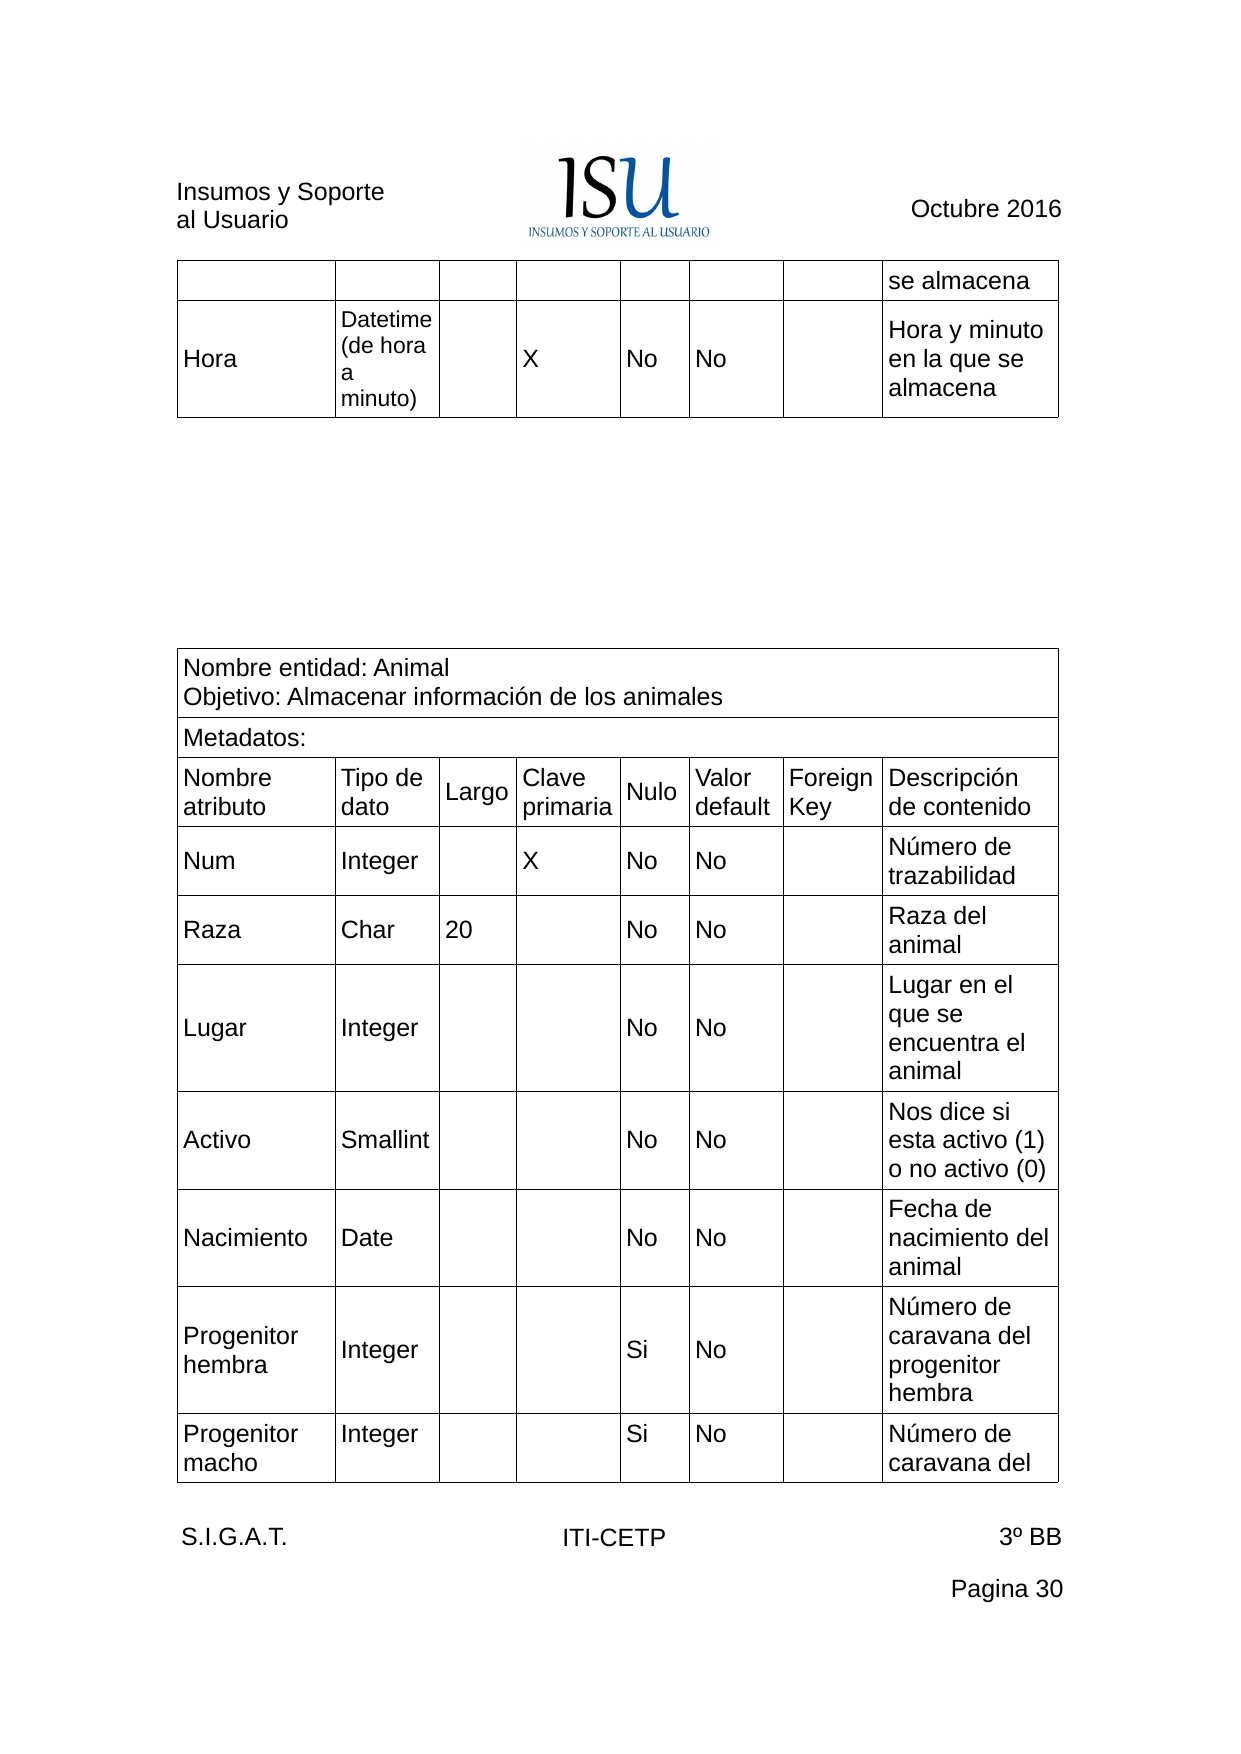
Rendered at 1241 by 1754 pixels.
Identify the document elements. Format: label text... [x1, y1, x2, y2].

table_cell Activo [178, 1092, 335, 1188]
table_cell [784, 896, 882, 964]
table_cell Número de trazabilidad [883, 827, 1058, 895]
table_cell Fecha de nacimiento del animal [883, 1190, 1058, 1286]
table_cell [440, 965, 516, 1091]
table_cell Char [336, 896, 439, 964]
table_cell Metadatos: [178, 718, 1058, 757]
table_cell Date [336, 1190, 439, 1286]
table_cell [440, 1190, 516, 1286]
table_cell 20 [440, 896, 516, 964]
table_cell [784, 261, 882, 300]
table_cell [178, 261, 335, 300]
table_cell No [690, 965, 783, 1091]
table_cell [784, 827, 882, 895]
table_cell [784, 1092, 882, 1188]
table_cell Hora [178, 301, 335, 417]
table_cell [440, 827, 516, 895]
table_cell [517, 261, 620, 300]
table_cell Raza del animal [883, 896, 1058, 964]
table_cell Nacimiento [178, 1190, 335, 1286]
table_cell Integer [336, 827, 439, 895]
table_cell Integer [336, 1287, 439, 1413]
table_cell Número de caravana del progenitor hembra [883, 1287, 1058, 1413]
table_cell Smallint [336, 1092, 439, 1188]
table_cell X [517, 827, 620, 895]
table_header [784, 1414, 882, 1482]
table_cell [336, 261, 439, 300]
table_cell [517, 1092, 620, 1188]
table_cell Clave primaria [517, 758, 620, 826]
table_header Número de caravana del [883, 1414, 1058, 1482]
table_cell No [621, 1190, 689, 1286]
table_cell se almacena [883, 261, 1058, 300]
table_cell No [621, 896, 689, 964]
table_cell [440, 1092, 516, 1188]
table_cell [784, 1287, 882, 1413]
table_cell No [621, 1092, 689, 1188]
table_cell [517, 896, 620, 964]
table_header Nombre entidad: Animal Objetivo: Almacenar información de los animales [178, 649, 1058, 717]
table_cell Si [621, 1287, 689, 1413]
table_cell No [690, 1190, 783, 1286]
table_cell Progenitor hembra [178, 1287, 335, 1413]
table_cell Lugar en el que se encuentra el animal [883, 965, 1058, 1091]
table_header Progenitor macho [178, 1414, 335, 1482]
table_cell Num [178, 827, 335, 895]
table_cell Nombre atributo [178, 758, 335, 826]
table_cell No [621, 301, 689, 417]
table_cell Valor default [690, 758, 783, 826]
table_header Si [621, 1414, 689, 1482]
table_cell Tipo de dato [336, 758, 439, 826]
table_cell [440, 261, 516, 300]
table_cell [517, 965, 620, 1091]
table_cell Largo [440, 758, 516, 826]
table_cell No [690, 1092, 783, 1188]
table_cell No [621, 827, 689, 895]
table_header [440, 1414, 516, 1482]
table_cell [440, 301, 516, 417]
table_cell [784, 301, 882, 417]
table_cell [621, 261, 689, 300]
table_cell Datetime (de hora a minuto) [336, 301, 439, 417]
table_cell Nos dice si esta activo (1) o no activo (0) [883, 1092, 1058, 1188]
table_cell X [517, 301, 620, 417]
table_cell No [690, 896, 783, 964]
table_cell [784, 1190, 882, 1286]
table_cell No [690, 301, 783, 417]
table_cell [517, 1190, 620, 1286]
table_cell Foreign Key [784, 758, 882, 826]
table_cell [690, 261, 783, 300]
picture [517, 138, 723, 252]
table_cell No [621, 965, 689, 1091]
table_header [517, 1414, 620, 1482]
table_cell Integer [336, 965, 439, 1091]
table_cell Hora y minuto en la que se almacena [883, 301, 1058, 417]
table_cell Raza [178, 896, 335, 964]
table_cell Lugar [178, 965, 335, 1091]
table_cell [784, 965, 882, 1091]
table_cell Descripción de contenido [883, 758, 1058, 826]
table_cell No [690, 1287, 783, 1413]
table_cell No [690, 827, 783, 895]
table_cell [440, 1287, 516, 1413]
table_header Integer [336, 1414, 439, 1482]
table_cell [517, 1287, 620, 1413]
table_cell Nulo [621, 758, 689, 826]
table_header No [690, 1414, 783, 1482]
